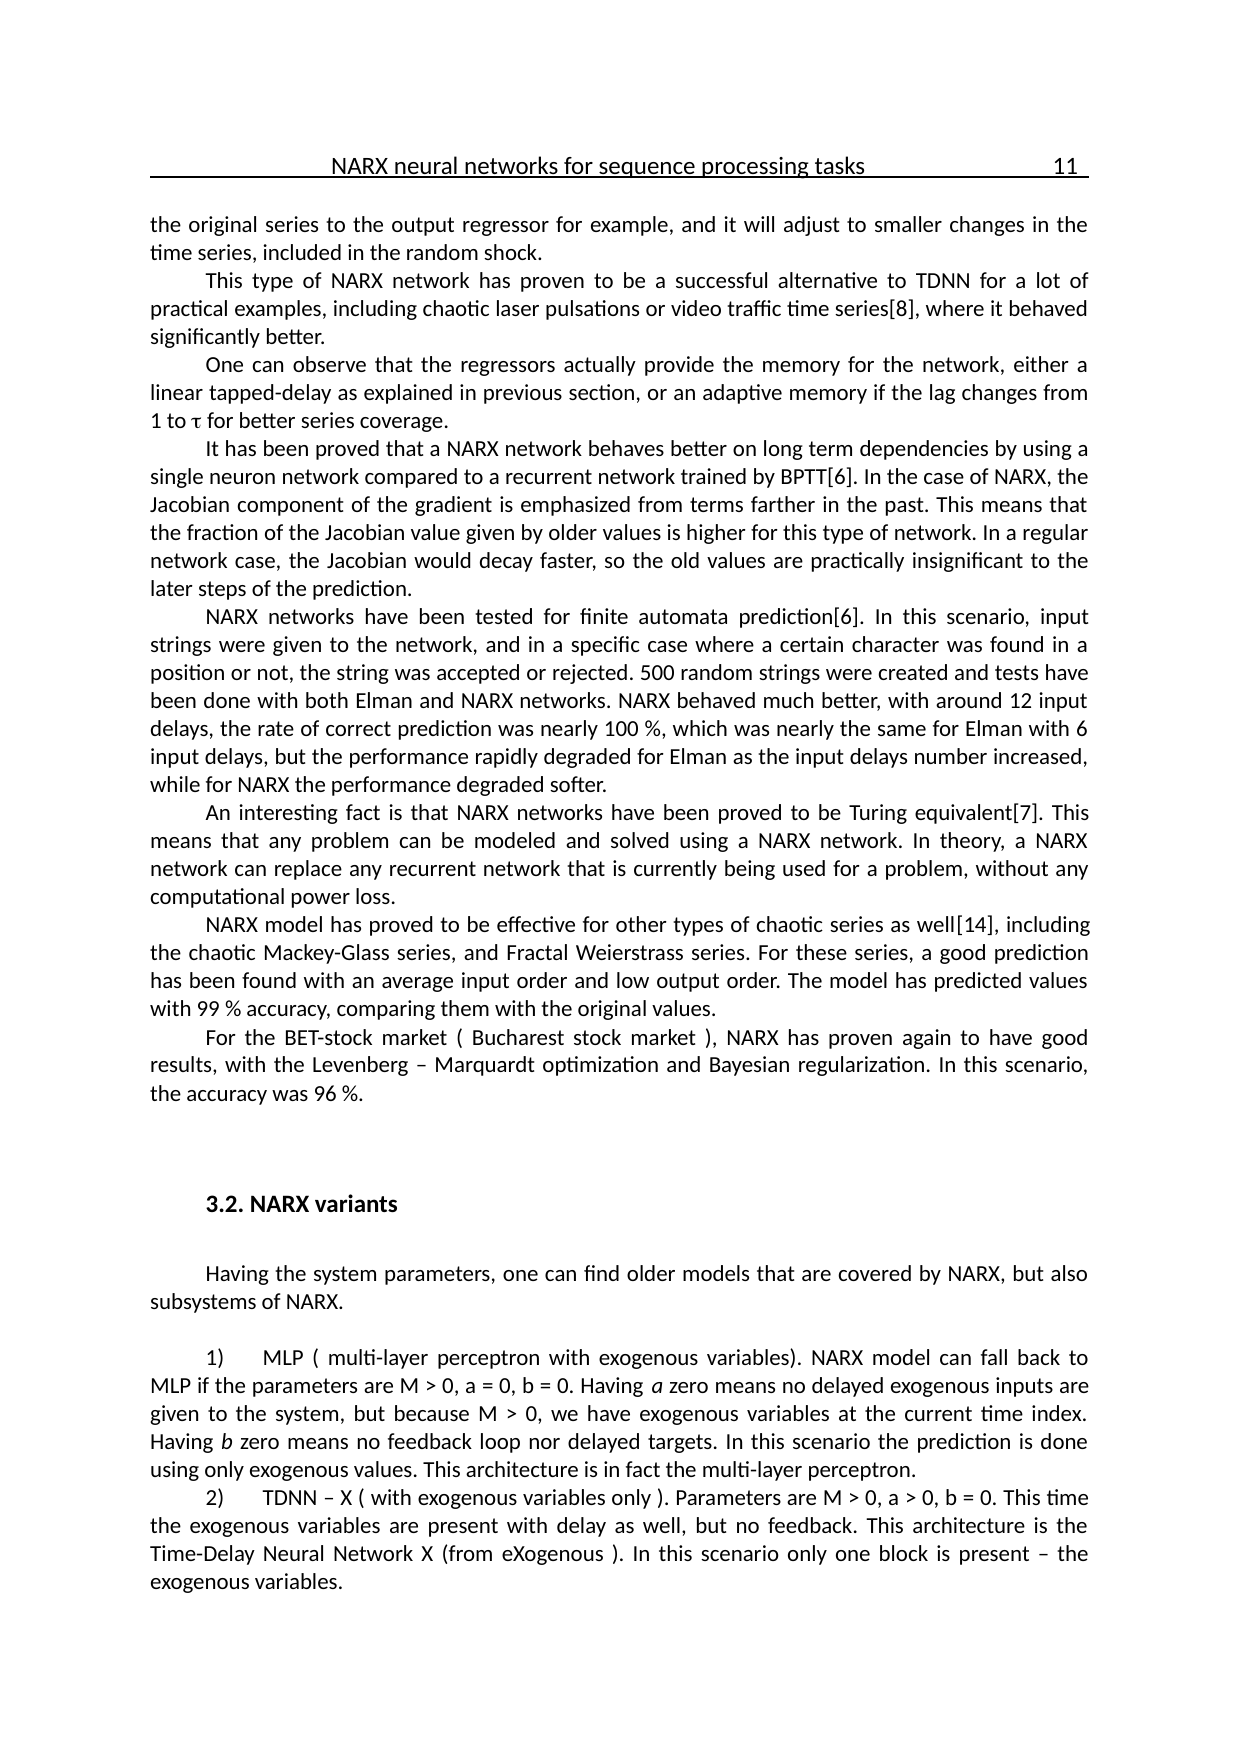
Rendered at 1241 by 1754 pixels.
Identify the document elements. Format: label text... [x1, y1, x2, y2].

text the original series to the output regressor for example, and it will adjust to smaller changes in the time series, included in the random shock. [150, 210, 1090, 266]
text An interesting fact is that NARX networks have been proved to be Turing equivalent[7]. This means that any problem can be modeled and solved using a NARX network. In theory, a NARX network can replace any recurrent network that is currently being used for a problem, without any computational power loss. [150, 798, 1090, 911]
list TDNN – X ( with exogenous variables only ). Parameters are M > 0, a > 0, b = 0. This time the exogenous variables are present with delay as well, but no feedback. This architecture is the Time-Delay Neural Network X (from eXogenous ). In this scenario only one block is present – the exogenous variables. [150, 1483, 1090, 1595]
text This type of NARX network has proven to be a successful alternative to TDNN for a lot of practical examples, including chaotic laser pulsations or video traffic time series[8], where it behaved significantly better. [150, 266, 1090, 350]
text NARX model has proved to be effective for other types of chaotic series as well[14]⁠, including the chaotic Mackey-Glass series, and Fractal Weierstrass series. For these series, a good prediction has been found with an average input order and low output order. The model has predicted values with 99 % accuracy, comparing them with the original values. [150, 911, 1090, 1023]
text Having the system parameters, one can find older models that are covered by NARX, but also subsystems of NARX. [150, 1259, 1090, 1315]
subtitle 3.2. NARX variants [150, 1188, 1090, 1218]
text For the BET-stock market ( Bucharest stock market ), NARX has proven again to have good results, with the Levenberg – Marquardt optimization and Bayesian regularization. In this scenario, the accuracy was 96 %. [150, 1023, 1090, 1107]
list MLP ( multi-layer perceptron with exogenous variables). NARX model can fall back to MLP if the parameters are M > 0, a = 0, b = 0. Having a zero means no delayed exogenous inputs are given to the system, but because M > 0, we have exogenous variables at the current time index. Having b zero means no feedback loop nor delayed targets. In this scenario the prediction is done using only exogenous values. This architecture is in fact the multi-layer perceptron. [150, 1343, 1090, 1483]
text It has been proved that a NARX network behaves better on long term dependencies by using a single neuron network compared to a recurrent network trained by BPTT[6]. In the case of NARX, the Jacobian component of the gradient is emphasized from terms farther in the past. This means that the fraction of the Jacobian value given by older values is higher for this type of network. In a regular network case, the Jacobian would decay faster, so the old values are practically insignificant to the later steps of the prediction. [150, 434, 1090, 602]
text One can observe that the regressors actually provide the memory for the network, either a linear tapped-delay as explained in previous section, or an adaptive memory if the lag changes from 1 to t for better series coverage. [150, 350, 1090, 434]
text NARX networks have been tested for finite automata prediction[6]. In this scenario, input strings were given to the network, and in a specific case where a certain character was found in a position or not, the string was accepted or rejected. 500 random strings were created and tests have been done with both Elman and NARX networks. NARX behaved much better, with around 12 input delays, the rate of correct prediction was nearly 100 %, which was nearly the same for Elman with 6 input delays, but the performance rapidly degraded for Elman as the input delays number increased, while for NARX the performance degraded softer. [150, 602, 1090, 798]
